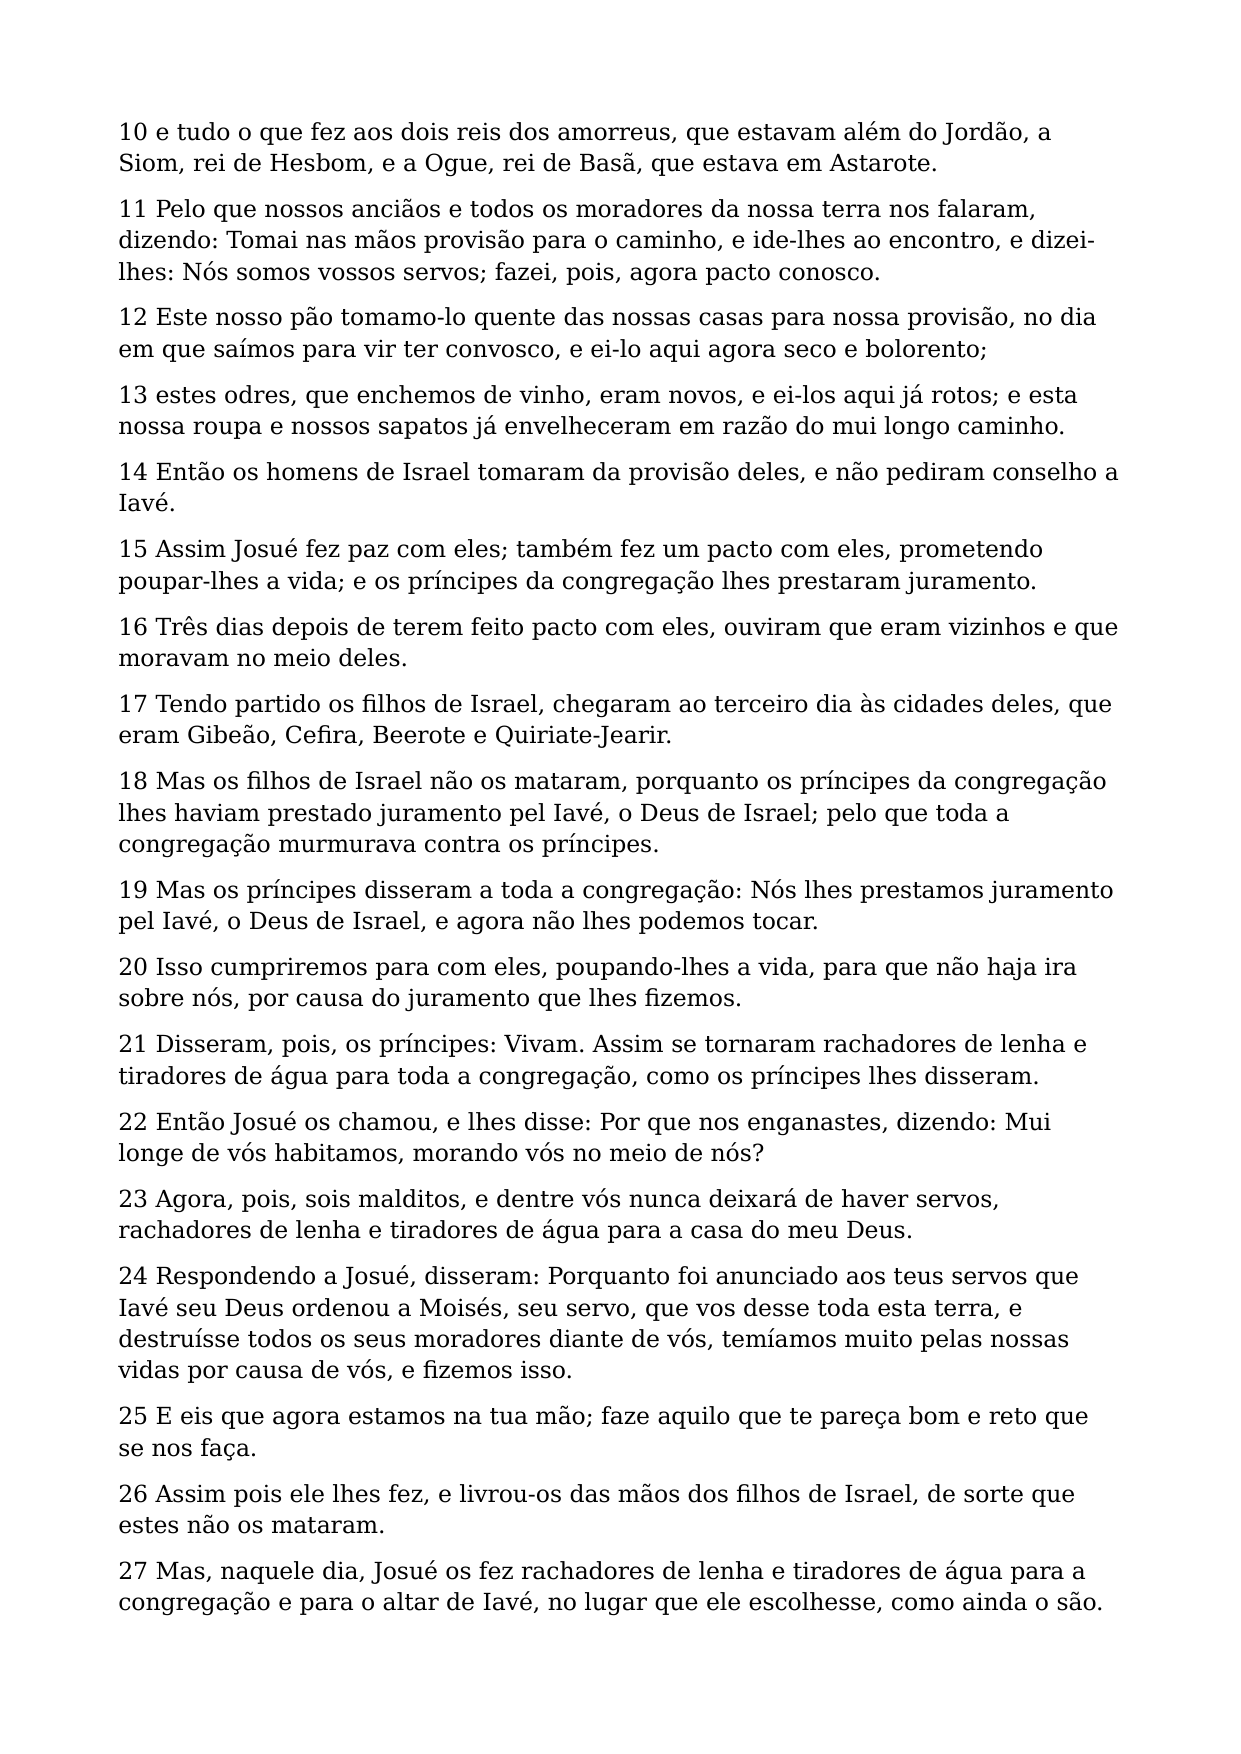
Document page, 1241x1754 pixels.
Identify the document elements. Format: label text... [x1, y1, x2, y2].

text 23 Agora, pois, sois malditos, e dentre vós nunca deixará de haver servos, rachadores de lenha e tiradores de água para a casa do meu Deus. [118, 1186, 1122, 1244]
text 10 e tudo o que fez aos dois reis dos amorreus, que estavam além do Jordão, a Siom, rei de Hesbom, e a Ogue, rei de Basã, que estava em Astarote. [118, 118, 1122, 177]
text 19 Mas os príncipes disseram a toda a congregação: Nós lhes prestamos juramento pel Iavé, o Deus de Israel, e agora não lhes podemos tocar. [118, 876, 1122, 935]
text 27 Mas, naquele dia, Josué os fez rachadores de lenha e tiradores de água para a congregação e para o altar de Iavé, no lugar que ele escolhesse, como ainda o são. [118, 1557, 1122, 1616]
text 11 Pelo que nossos anciãos e todos os moradores da nossa terra nos falaram, dizendo: Tomai nas mãos provisão para o caminho, e ide-lhes ao encontro, e dizei-lhes: Nós somos vossos servos; fazei, pois, agora pacto conosco. [118, 195, 1122, 285]
text 14 Então os homens de Israel tomaram da provisão deles, e não pediram conselho a Iavé. [118, 459, 1122, 517]
text 13 estes odres, que enchemos de vinho, eram novos, e ei-los aqui já rotos; e esta nossa roupa e nossos sapatos já envelheceram em razão do mui longo caminho. [118, 381, 1122, 440]
text 18 Mas os filhos de Israel não os mataram, porquanto os príncipes da congregação lhes haviam prestado juramento pel Iavé, o Deus de Israel; pelo que toda a congregação murmurava contra os príncipes. [118, 768, 1122, 858]
text 22 Então Josué os chamou, e lhes disse: Por que nos enganastes, dizendo: Mui longe de vós habitamos, morando vós no meio de nós? [118, 1108, 1122, 1167]
text 26 Assim pois ele lhes fez, e livrou-os das mãos dos filhos de Israel, de sorte que estes não os mataram. [118, 1480, 1122, 1539]
text 20 Isso cumpriremos para com eles, poupando-lhes a vida, para que não haja ira sobre nós, por causa do juramento que lhes fizemos. [118, 954, 1122, 1012]
text 15 Assim Josué fez paz com eles; também fez um pacto com eles, prometendo poupar-lhes a vida; e os príncipes da congregação lhes prestaram juramento. [118, 536, 1122, 594]
text 16 Três dias depois de terem feito pacto com eles, ouviram que eram vizinhos e que moravam no meio deles. [118, 613, 1122, 672]
text 24 Respondendo a Josué, disseram: Porquanto foi anunciado aos teus servos que Iavé seu Deus ordenou a Moisés, seu servo, que vos desse toda esta terra, e destruísse todos os seus moradores diante de vós, temíamos muito pelas nossas vidas por causa de vós, e fizemos isso. [118, 1263, 1122, 1384]
text 21 Disseram, pois, os príncipes: Vivam. Assim se tornaram rachadores de lenha e tiradores de água para toda a congregação, como os príncipes lhes disseram. [118, 1031, 1122, 1090]
text 17 Tendo partido os filhos de Israel, chegaram ao terceiro dia às cidades deles, que eram Gibeão, Cefira, Beerote e Quiriate-Jearir. [118, 691, 1122, 749]
text 12 Este nosso pão tomamo-lo quente das nossas casas para nossa provisão, no dia em que saímos para vir ter convosco, e ei-lo aqui agora seco e bolorento; [118, 304, 1122, 363]
text 25 E eis que agora estamos na tua mão; faze aquilo que te pareça bom e reto que se nos faça. [118, 1403, 1122, 1462]
